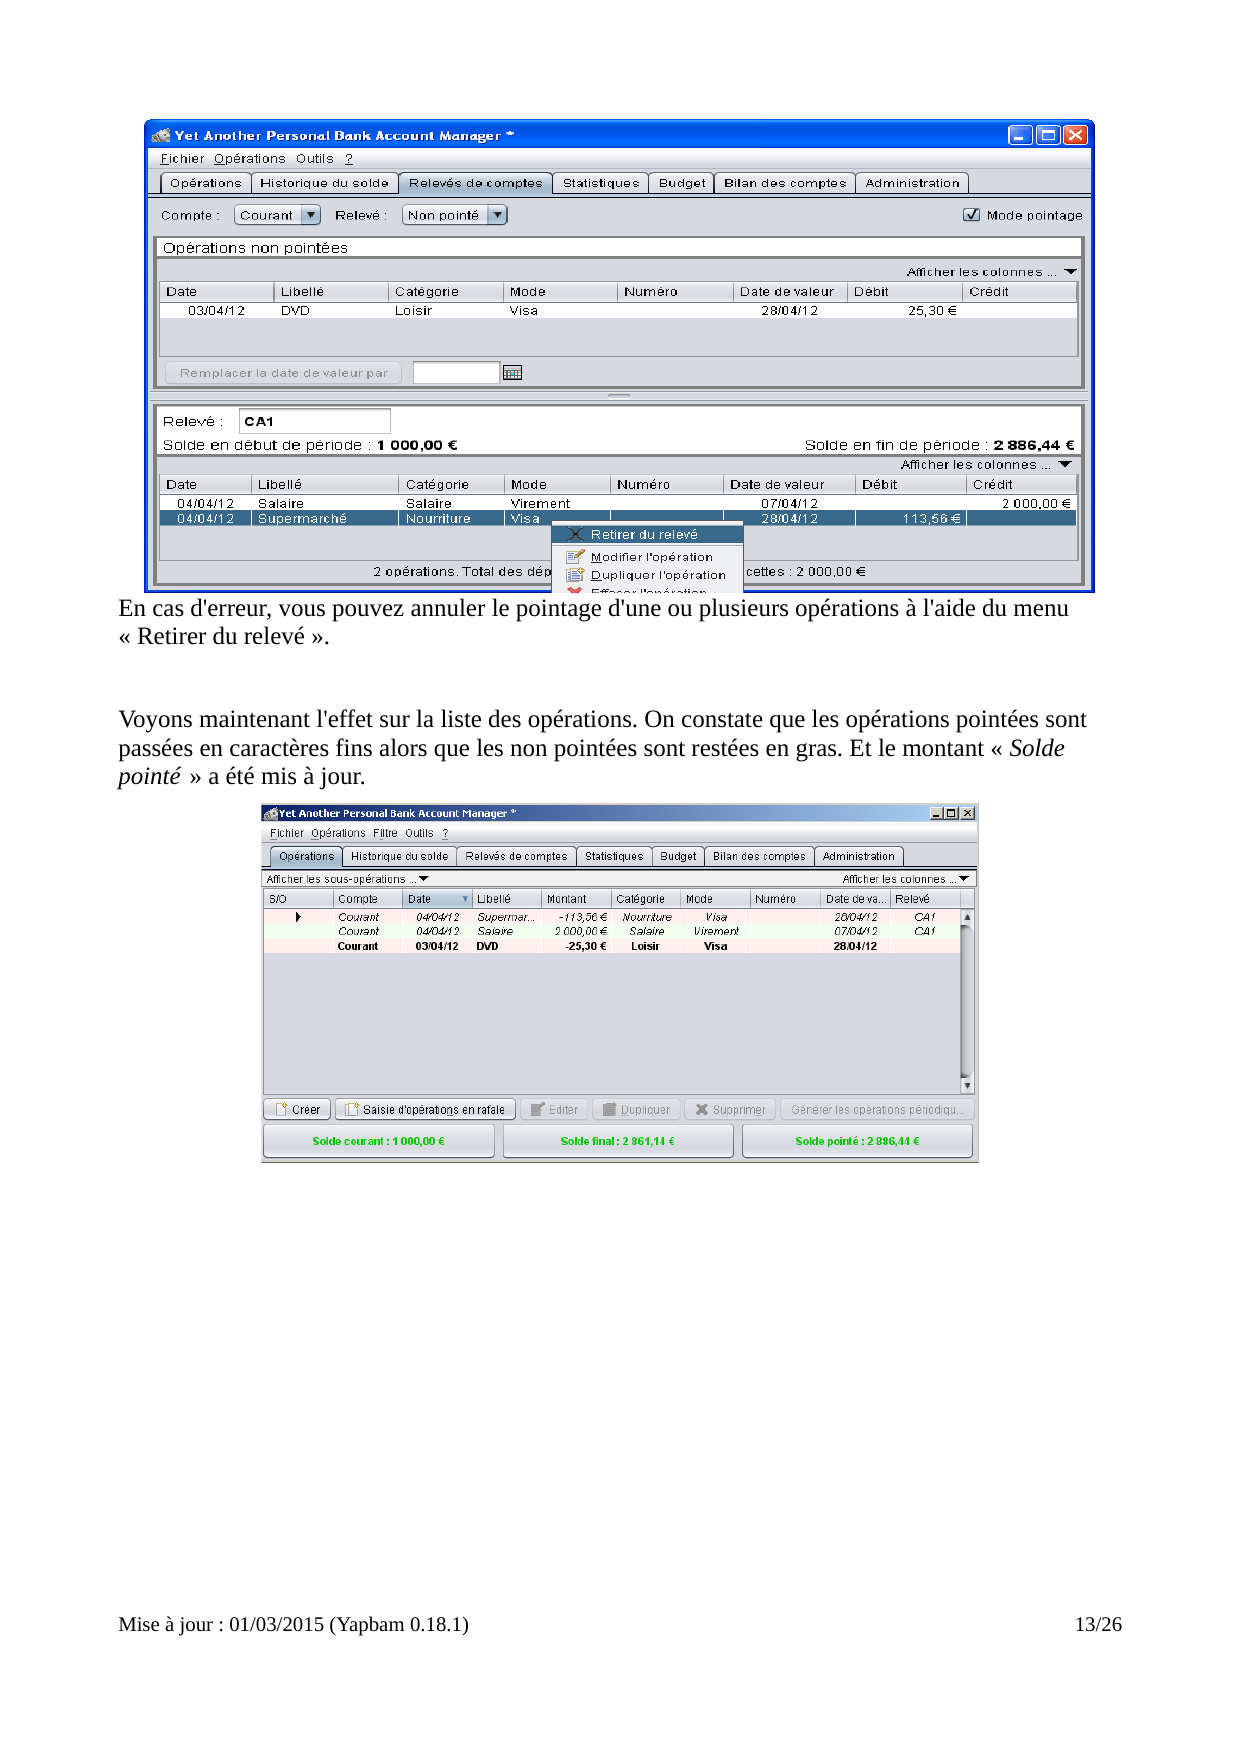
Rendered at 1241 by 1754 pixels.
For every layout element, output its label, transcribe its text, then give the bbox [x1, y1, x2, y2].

picture [261, 802, 979, 1163]
picture [143, 118, 1097, 593]
text En cas d'erreur, vous pouvez annuler le pointage d'une ou plusieurs opérations à l'aide du menu « Retirer du relevé ». [118, 118, 1122, 650]
text Voyons maintenant l'effet sur la liste des opérations. On constate que les opérations pointées sont passées en caractères fins alors que les non pointées sont restées en gras. Et le montant « Solde pointé » a été mis à jour. [118, 704, 1122, 790]
